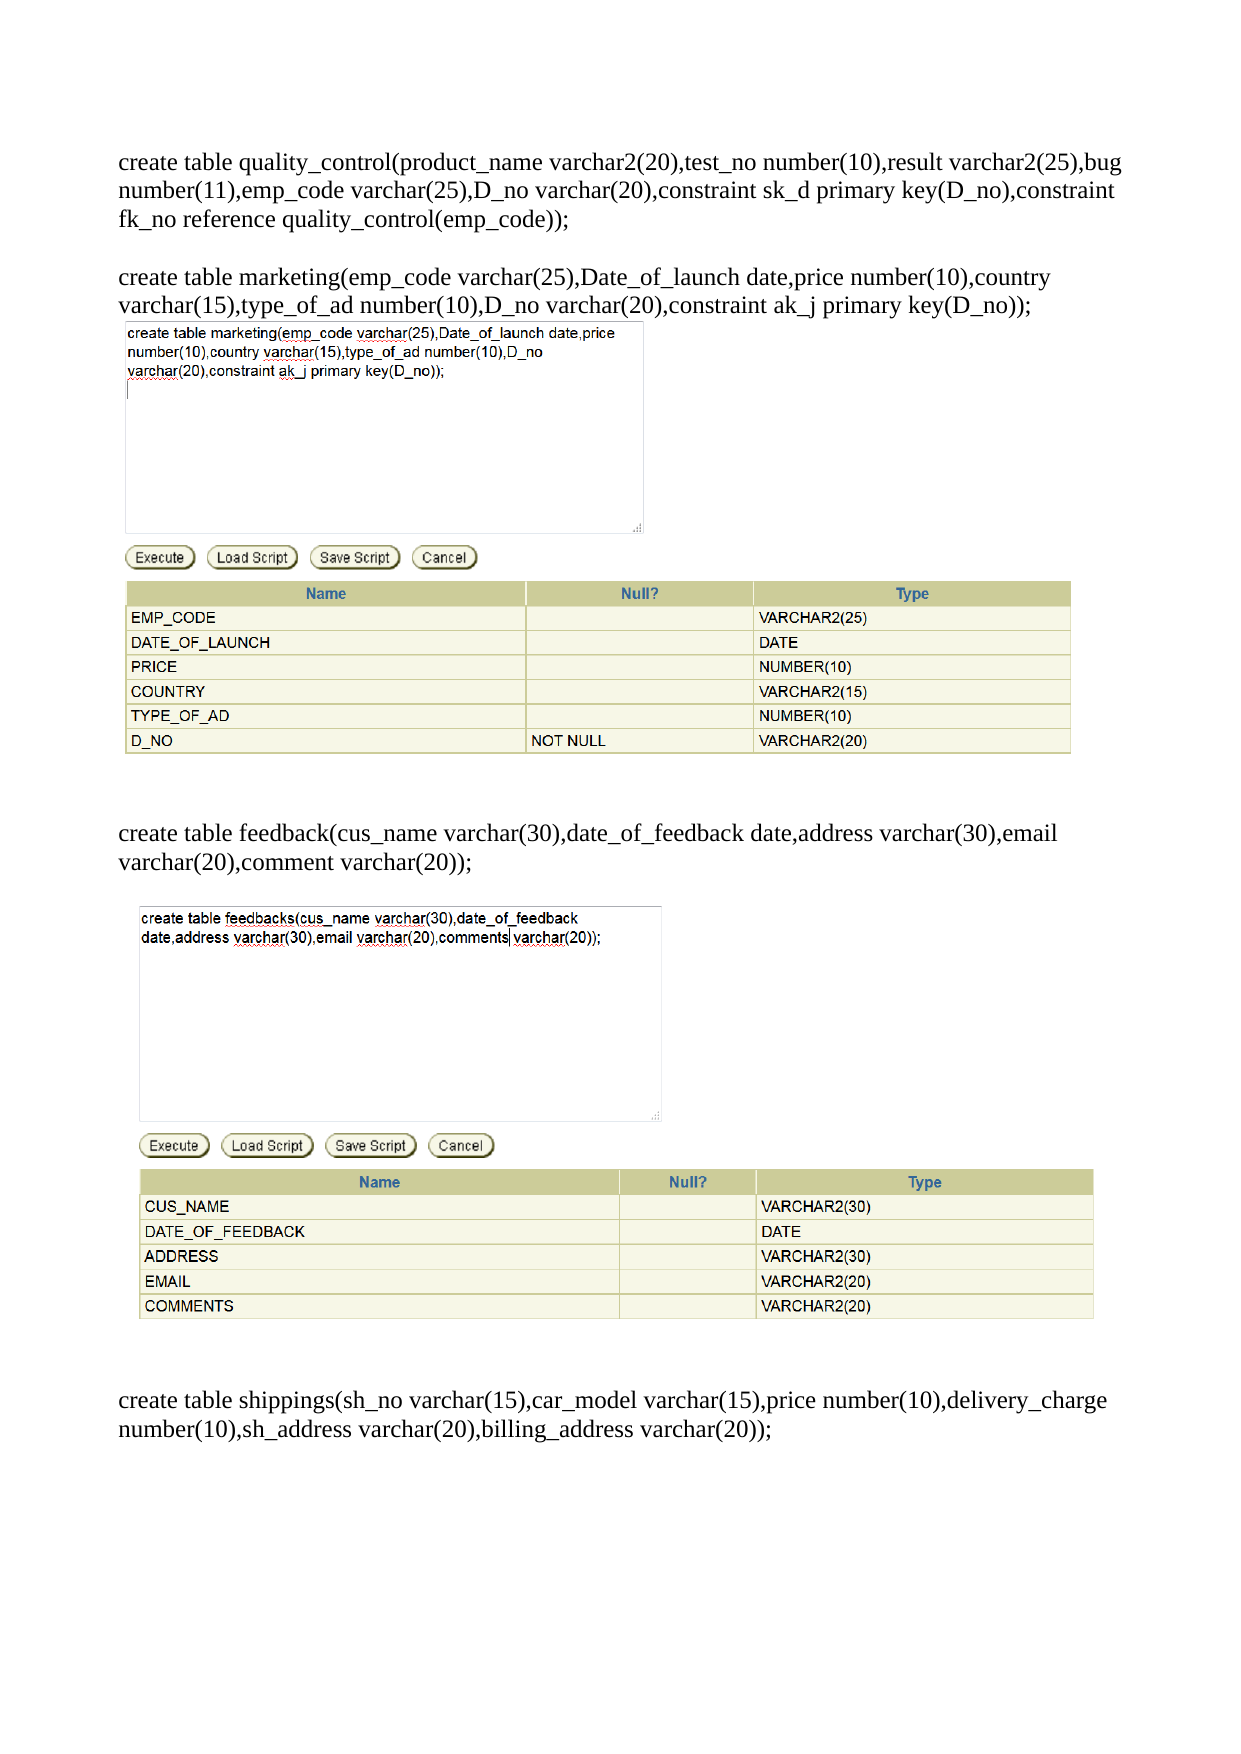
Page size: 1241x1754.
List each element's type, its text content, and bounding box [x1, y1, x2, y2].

text create table quality_control(product_name varchar2(20),test_no number(10),result varchar2(25),bug number(11),emp_code varchar(25),D_no varchar(20),constraint sk_d primary key(D_no),constraint fk_no reference quality_control(emp_code)); [118, 147, 1122, 233]
text create table shippings(sh_no varchar(15),car_model varchar(15),price number(10),delivery_charge number(10),sh_address varchar(20),billing_address varchar(20)); [118, 1385, 1122, 1443]
text create table marketing(emp_code varchar(25),Date_of_launch date,price number(10),country varchar(15),type_of_ad number(10),D_no varchar(20),constraint ak_j primary key(D_no)); [118, 262, 1122, 319]
text create table feedback(cus_name varchar(30),date_of_feedback date,address varchar(30),email varchar(20),comment varchar(20)); [118, 818, 1122, 876]
